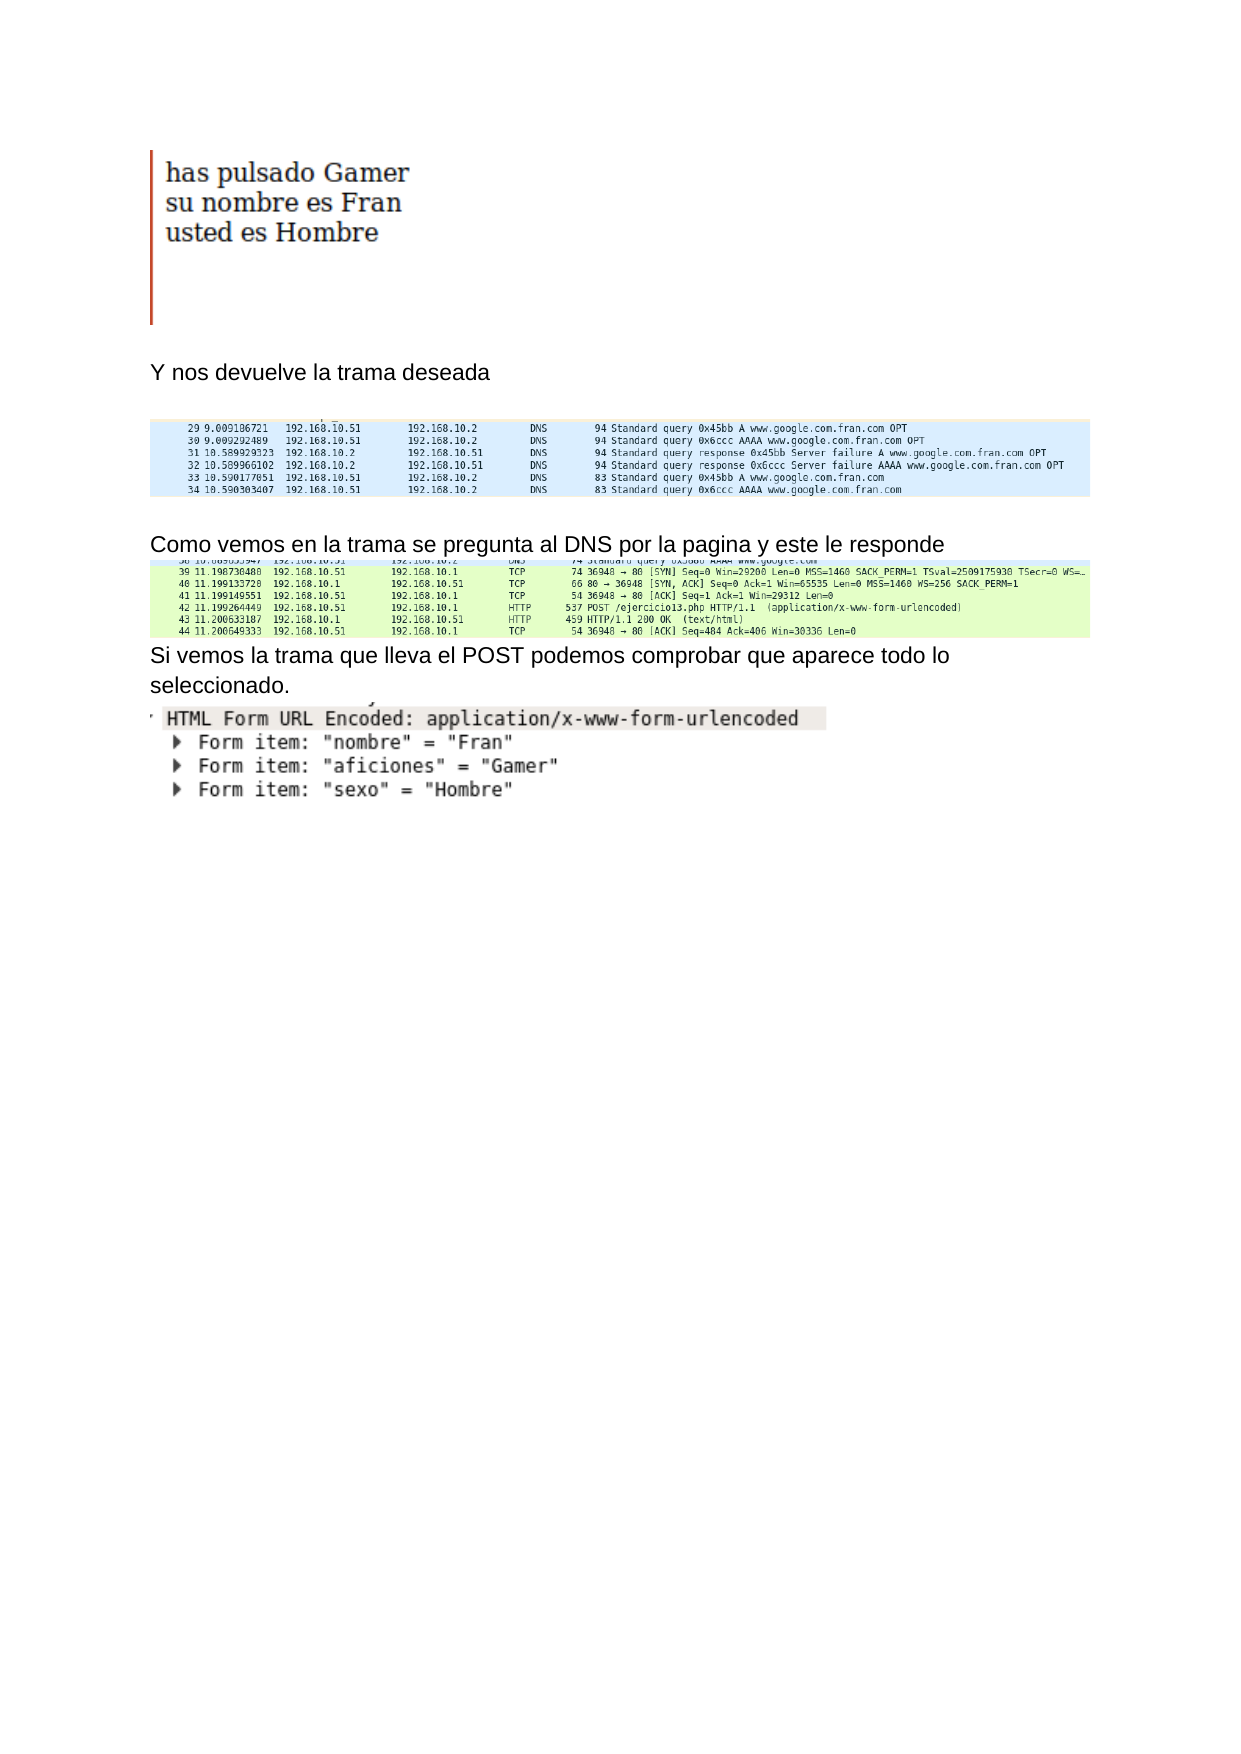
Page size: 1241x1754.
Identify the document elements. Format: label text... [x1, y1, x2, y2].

text Como vemos en la trama se pregunta al DNS por la pagina y este le responde [150, 531, 1090, 560]
text Si vemos la trama que lleva el POST podemos comprobar que aparece todo lo seleccionado. [150, 642, 1090, 698]
picture [150, 560, 1091, 638]
text Y nos devuelve la trama deseada [150, 359, 1090, 385]
picture [150, 419, 1091, 497]
picture [150, 702, 827, 817]
picture [150, 150, 621, 325]
